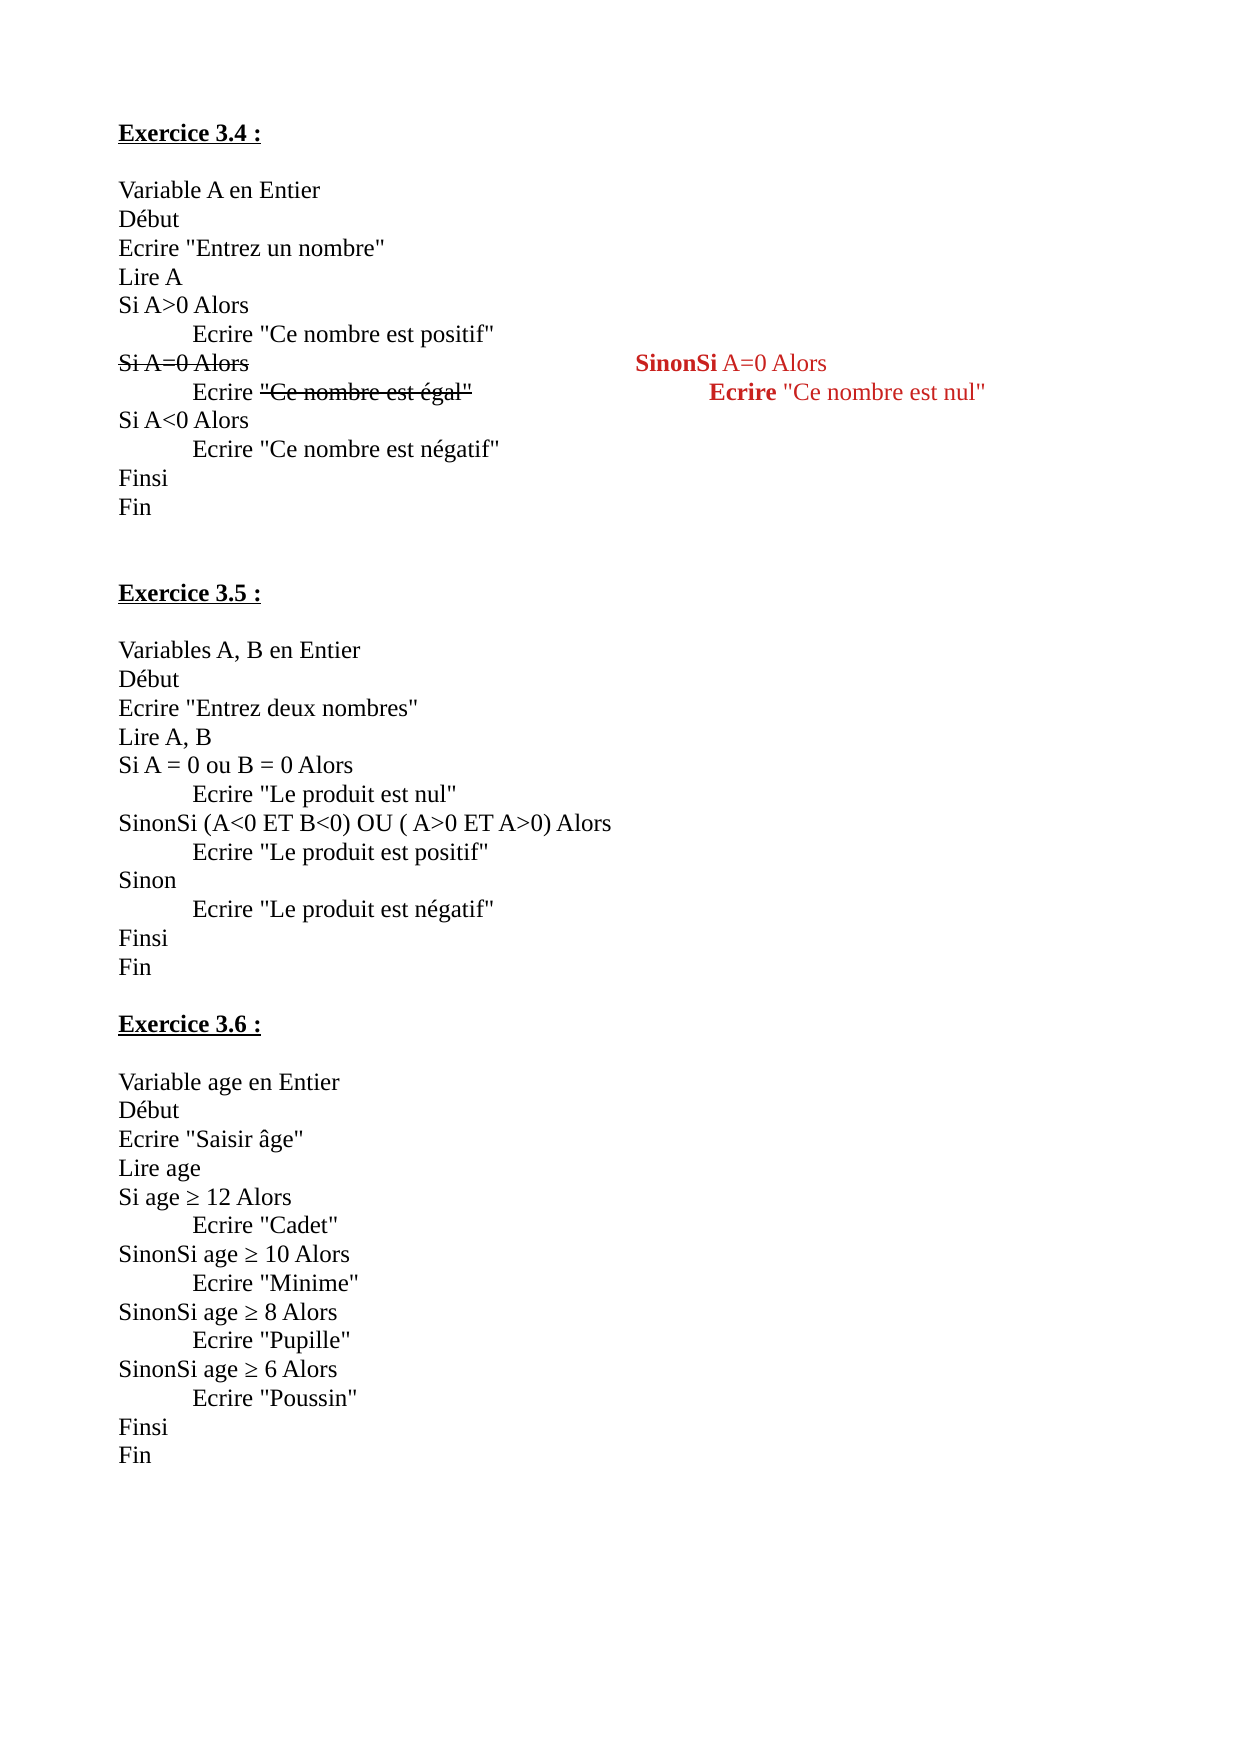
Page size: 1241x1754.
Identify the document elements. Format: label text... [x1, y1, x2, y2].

text Ecrire "Ce nombre est positif" [118, 319, 1122, 348]
text Si A<0 Alors [118, 406, 1122, 434]
text Exercice 3.5 : [118, 578, 1122, 607]
text Début [118, 1096, 1122, 1124]
text Début [118, 664, 1122, 693]
text Fin [118, 1441, 1122, 1469]
text Fin [118, 492, 1122, 521]
text Finsi [118, 463, 1122, 492]
text Ecrire "Pupille" [118, 1326, 1122, 1354]
text Début [118, 204, 1122, 233]
text Variable age en Entier [118, 1067, 1122, 1096]
text Ecrire "Saisir âge" [118, 1124, 1122, 1153]
text Si A>0 Alors [118, 291, 1122, 319]
text Ecrire "Minime" [118, 1268, 1122, 1297]
text SinonSi (A<0 ET B<0) OU ( A>0 ET A>0) Alors [118, 808, 1122, 837]
text Ecrire "Le produit est nul" [118, 779, 1122, 808]
text Fin [118, 952, 1122, 981]
text Ecrire "Entrez deux nombres" [118, 693, 1122, 722]
text Exercice 3.6 : [118, 1009, 1122, 1038]
text SinonSi age ≥ 8 Alors [118, 1297, 1122, 1326]
text Ecrire "Cadet" [118, 1211, 1122, 1239]
text Lire A, B [118, 722, 1122, 751]
text Ecrire "Le produit est négatif" [118, 894, 1122, 923]
text Si age ≥ 12 Alors [118, 1182, 1122, 1211]
text Finsi [118, 1412, 1122, 1441]
text SinonSi age ≥ 10 Alors [118, 1239, 1122, 1268]
text Finsi [118, 923, 1122, 952]
text Ecrire "Ce nombre est égal" Ecrire "Ce nombre est nul" [118, 377, 1122, 406]
text Ecrire "Ce nombre est négatif" [118, 434, 1122, 463]
text Sinon [118, 866, 1122, 894]
text Lire age [118, 1153, 1122, 1182]
text Exercice 3.4 : [118, 118, 1122, 147]
text Ecrire "Entrez un nombre" [118, 233, 1122, 262]
text Variables A, B en Entier [118, 636, 1122, 664]
text Si A=0 Alors SinonSi A=0 Alors [118, 348, 1122, 377]
text Variable A en Entier [118, 176, 1122, 204]
text Ecrire "Poussin" [118, 1383, 1122, 1412]
text Ecrire "Le produit est positif" [118, 837, 1122, 866]
text Si A = 0 ou B = 0 Alors [118, 751, 1122, 779]
text SinonSi age ≥ 6 Alors [118, 1354, 1122, 1383]
text Lire A [118, 262, 1122, 291]
